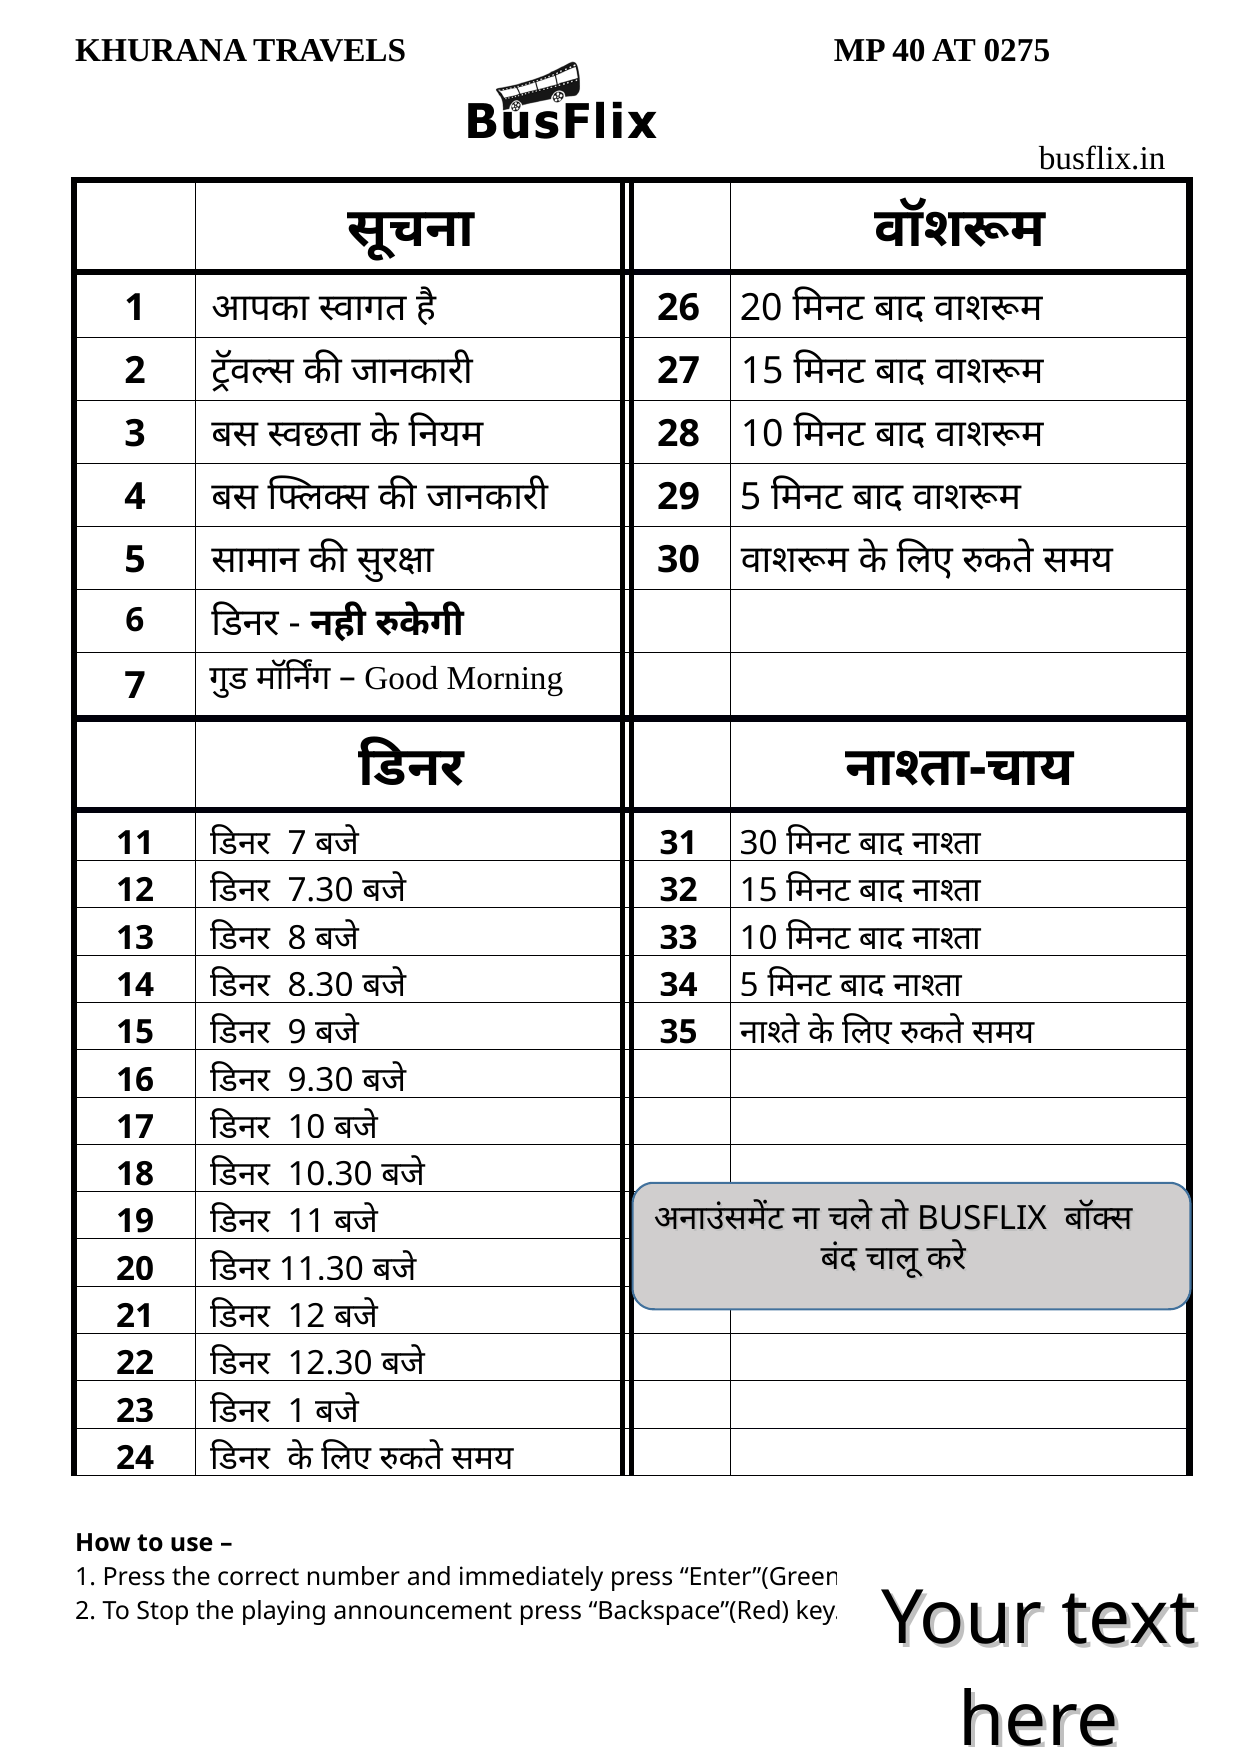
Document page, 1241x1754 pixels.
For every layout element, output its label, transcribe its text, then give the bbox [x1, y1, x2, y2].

table_cell [634, 1429, 730, 1475]
table_header सूचना [196, 183, 620, 268]
table_cell 35 [634, 1003, 730, 1049]
table_cell 1 [77, 275, 195, 337]
table_cell [634, 722, 730, 807]
table_cell 20 [77, 1239, 195, 1286]
table_cell 32 [634, 861, 730, 907]
table_cell डिनर 9.30 बजे [196, 1050, 620, 1096]
table_cell 2 [77, 338, 195, 400]
table_cell 30 [634, 527, 730, 589]
table_cell डिनर 10 बजे [196, 1098, 620, 1144]
table_cell 15 [77, 1003, 195, 1049]
table_cell 33 [634, 908, 730, 954]
table_cell डिनर 9 बजे [196, 1003, 620, 1049]
table_cell [634, 653, 730, 715]
table_cell [731, 1050, 1186, 1096]
table_cell सामान की सुरक्षा [196, 527, 620, 589]
table_cell वाशरूम के लिए रुकते समय [731, 527, 1186, 589]
table_cell बस फ्लिक्स की जानकारी [196, 464, 620, 526]
table_cell [731, 1429, 1186, 1475]
table_cell 7 [77, 653, 195, 715]
table_cell 6 [77, 590, 195, 652]
table_cell 31 [634, 813, 730, 860]
table_cell 16 [77, 1050, 195, 1096]
table_cell 26 [634, 275, 730, 337]
table_cell 15 मिनट बाद वाशरूम [731, 338, 1186, 400]
table_cell [634, 1050, 730, 1096]
table_cell डिनर 12.30 बजे [196, 1334, 620, 1380]
table_cell डिनर 8 बजे [196, 908, 620, 954]
table_cell डिनर [196, 722, 620, 807]
table_cell 13 [77, 908, 195, 954]
table_cell [731, 1334, 1186, 1380]
table_cell 3 [77, 401, 195, 463]
table_cell 19 [77, 1192, 195, 1238]
table_cell 20 मिनट बाद वाशरूम [731, 275, 1186, 337]
table_cell [731, 1381, 1186, 1427]
table_cell डिनर के लिए रुकते समय [196, 1429, 620, 1475]
table_cell 5 मिनट बाद नाश्ता [731, 956, 1186, 1002]
table_cell [634, 1098, 730, 1144]
table_cell 34 [634, 956, 730, 1002]
table_cell [634, 1334, 730, 1380]
table_cell 10 मिनट बाद नाश्ता [731, 908, 1186, 954]
table_header वॉशरूम [731, 183, 1186, 268]
table_cell 22 [77, 1334, 195, 1380]
table_cell 21 [77, 1287, 195, 1333]
table_cell डिनर 12 बजे [196, 1287, 620, 1333]
table_cell 29 [634, 464, 730, 526]
table_cell [77, 722, 195, 807]
table_header [634, 183, 730, 268]
table_cell [634, 1145, 730, 1191]
table_cell [634, 1301, 730, 1333]
table_cell डिनर 11.30 बजे [196, 1239, 620, 1286]
table_cell नाश्ते के लिए रुकते समय [731, 1003, 1186, 1049]
table_cell 11 [77, 813, 195, 860]
table_cell डिनर 7.30 बजे [196, 861, 620, 907]
table_cell बस स्वछता के नियम [196, 401, 620, 463]
table_cell 27 [634, 338, 730, 400]
table_cell 17 [77, 1098, 195, 1144]
table_cell 30 मिनट बाद नाश्ता [731, 813, 1186, 860]
table_cell आपका स्वागत है [196, 275, 620, 337]
table_cell डिनर 10.30 बजे [196, 1145, 620, 1191]
table_cell 4 [77, 464, 195, 526]
table_cell [731, 653, 1186, 715]
table_cell नाश्ता-चाय [731, 722, 1186, 807]
table_cell डिनर 8.30 बजे [196, 956, 620, 1002]
table_cell 23 [77, 1381, 195, 1427]
table_cell डिनर 7 बजे [196, 813, 620, 860]
table_header [77, 183, 195, 268]
table_cell [731, 1304, 1186, 1333]
table_cell 5 मिनट बाद वाशरूम [731, 464, 1186, 526]
table_cell 5 [77, 527, 195, 589]
table_cell [731, 1145, 1186, 1188]
text 1. Press the correct number and immediately press “Enter”(Green) key on the keypad. [75, 1558, 837, 1592]
table_cell 14 [77, 956, 195, 1002]
table_cell डिनर 1 बजे [196, 1381, 620, 1427]
table_cell गुड मॉर्निंग – Good Morning [196, 653, 620, 715]
table_cell 18 [77, 1145, 195, 1191]
table_cell 12 [77, 861, 195, 907]
table_cell 15 मिनट बाद नाश्ता [731, 861, 1186, 907]
table_cell ट्रॅवल्स की जानकारी [196, 338, 620, 400]
table_cell [731, 590, 1186, 652]
text 2. To Stop the playing announcement press “Backspace”(Red) key. [75, 1592, 837, 1626]
table_cell [837, 1556, 1240, 1754]
table_cell 28 [634, 401, 730, 463]
table_cell 24 [77, 1429, 195, 1475]
text How to use – [75, 1524, 1165, 1558]
table_cell [634, 1381, 730, 1427]
table_cell [731, 1098, 1186, 1144]
table_cell 10 मिनट बाद वाशरूम [731, 401, 1186, 463]
table_cell डिनर 11 बजे [196, 1192, 620, 1238]
table_cell [634, 590, 730, 652]
table_cell डिनर - नही रुकेगी [196, 590, 620, 652]
